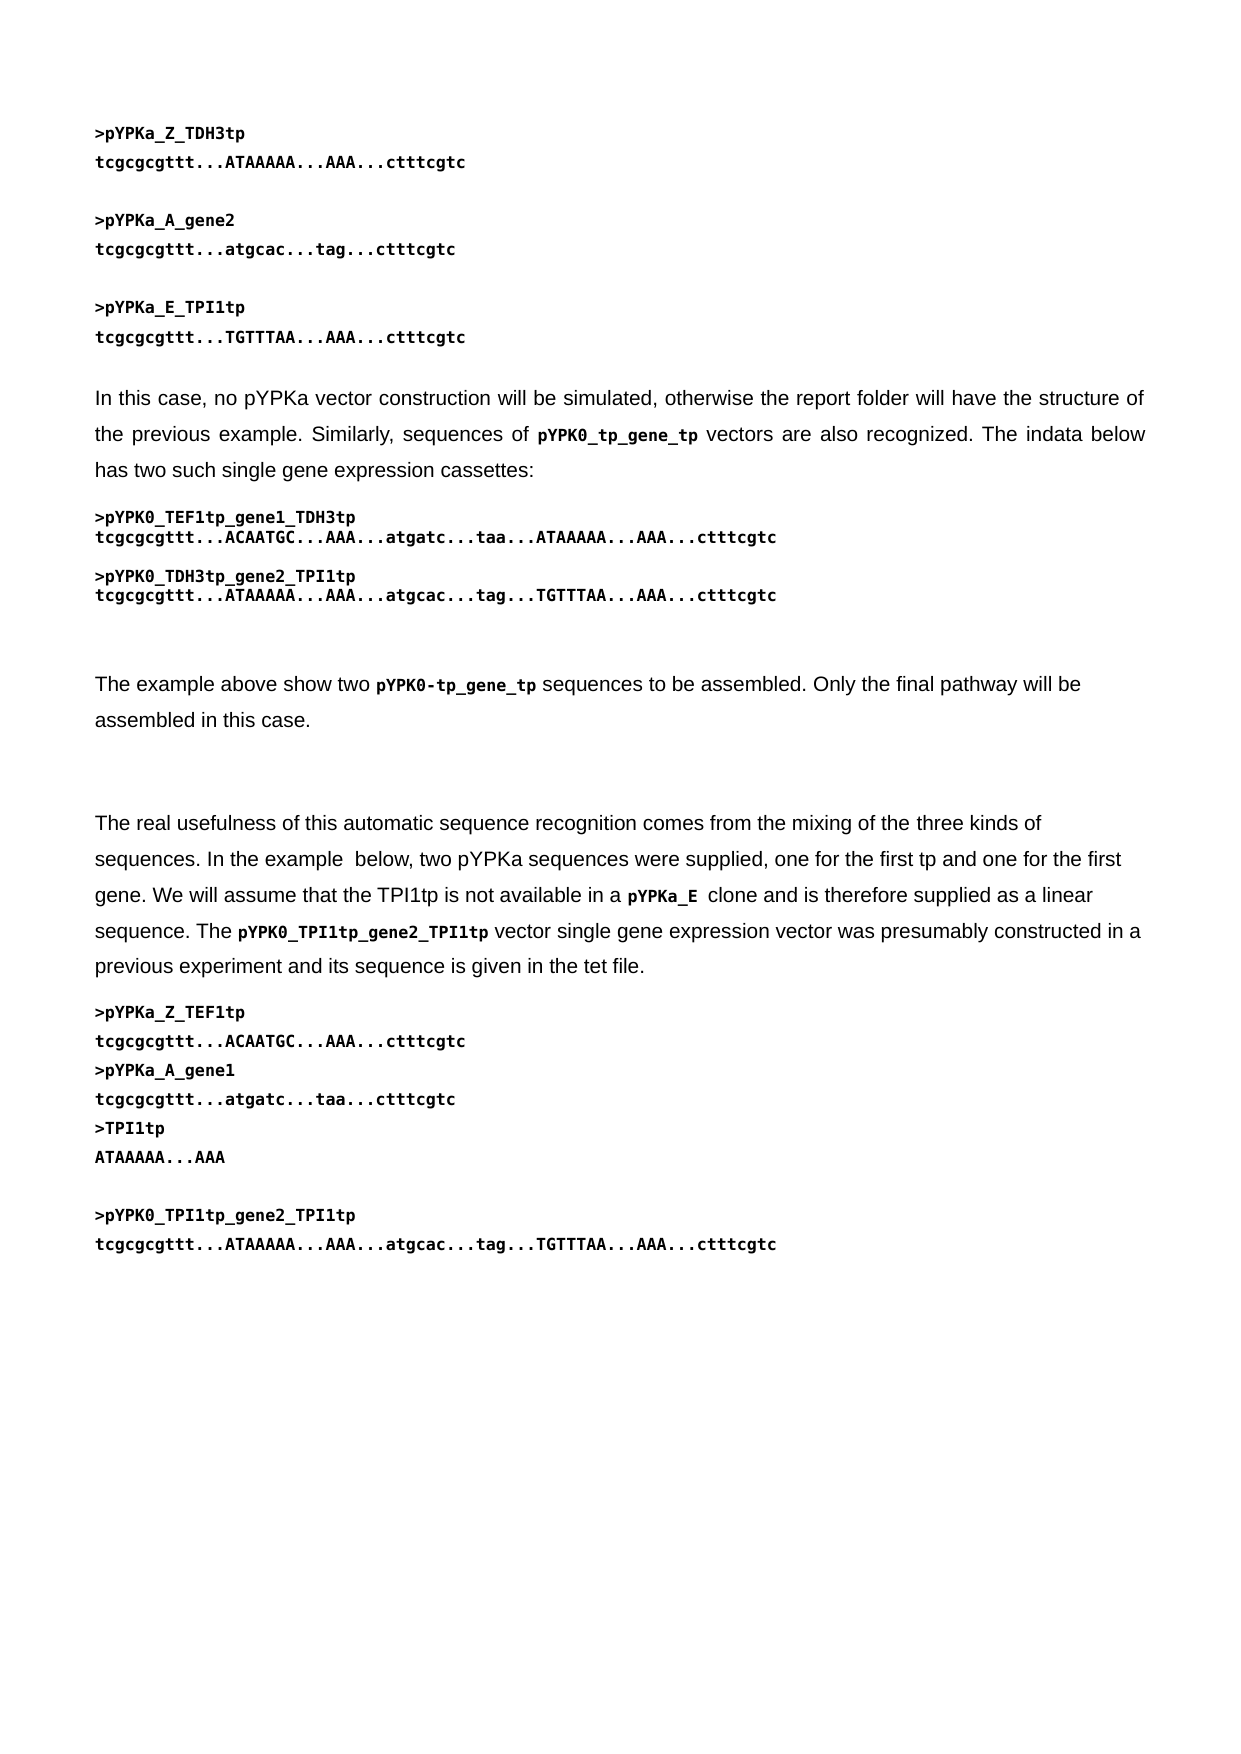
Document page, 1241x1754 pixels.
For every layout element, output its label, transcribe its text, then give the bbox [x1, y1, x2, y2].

text ATAAAAA...AAA [94, 1148, 1146, 1167]
text tcgcgcgttt...atgatc...taa...ctttcgtc [94, 1090, 1146, 1109]
text In this case, no pYPKa vector construction will be simulated, otherwise the report folder will have the structure of the previous example. Similarly, sequences of pYPK0_tp_gene_tp vectors are also recognized. The indata below has two such single gene expression cassettes: [94, 386, 1146, 482]
text >pYPKa_E_TPI1tp [94, 298, 1146, 318]
text tcgcgcgttt...ATAAAAA...AAA...atgcac...tag...TGTTTAA...AAA...ctttcgtc [94, 1235, 1146, 1254]
text The real usefulness of this automatic sequence recognition comes from the mixing of the three kinds of sequences. In the example below, two pYPKa sequences were supplied, one for the first tp and one for the first gene. We will assume that the TPI1tp is not available in a pYPKa_E clone and is therefore supplied as a linear sequence. The pYPK0_TPI1tp_gene2_TPI1tp vector single gene expression vector was presumably constructed in a previous experiment and its sequence is given in the tet file. [94, 811, 1146, 978]
text >pYPKa_Z_TDH3tp [94, 124, 1146, 143]
text tcgcgcgttt...ACAATGC...AAA...ctttcgtc [94, 1032, 1146, 1051]
text tcgcgcgttt...atgcac...tag...ctttcgtc [94, 240, 1146, 260]
text tcgcgcgttt...ATAAAAA...AAA...atgcac...tag...TGTTTAA...AAA...ctttcgtc [94, 586, 1146, 605]
text >TPI1tp [94, 1119, 1146, 1138]
text >pYPK0_TPI1tp_gene2_TPI1tp [94, 1206, 1146, 1226]
text tcgcgcgttt...ACAATGC...AAA...atgatc...taa...ATAAAAA...AAA...ctttcgtc [94, 528, 1146, 547]
text >pYPKa_A_gene1 [94, 1061, 1146, 1080]
text tcgcgcgttt...TGTTTAA...AAA...ctttcgtc [94, 327, 1146, 347]
text >pYPKa_Z_TEF1tp [94, 1003, 1146, 1022]
text The example above show two pYPK0-tp_gene_tp sequences to be assembled. Only the final pathway will be assembled in this case. [94, 672, 1146, 732]
text tcgcgcgttt...ATAAAAA...AAA...ctttcgtc [94, 153, 1146, 172]
text >pYPK0_TEF1tp_gene1_TDH3tp [94, 508, 1146, 528]
text >pYPKa_A_gene2 [94, 211, 1146, 231]
text >pYPK0_TDH3tp_gene2_TPI1tp [94, 566, 1146, 586]
